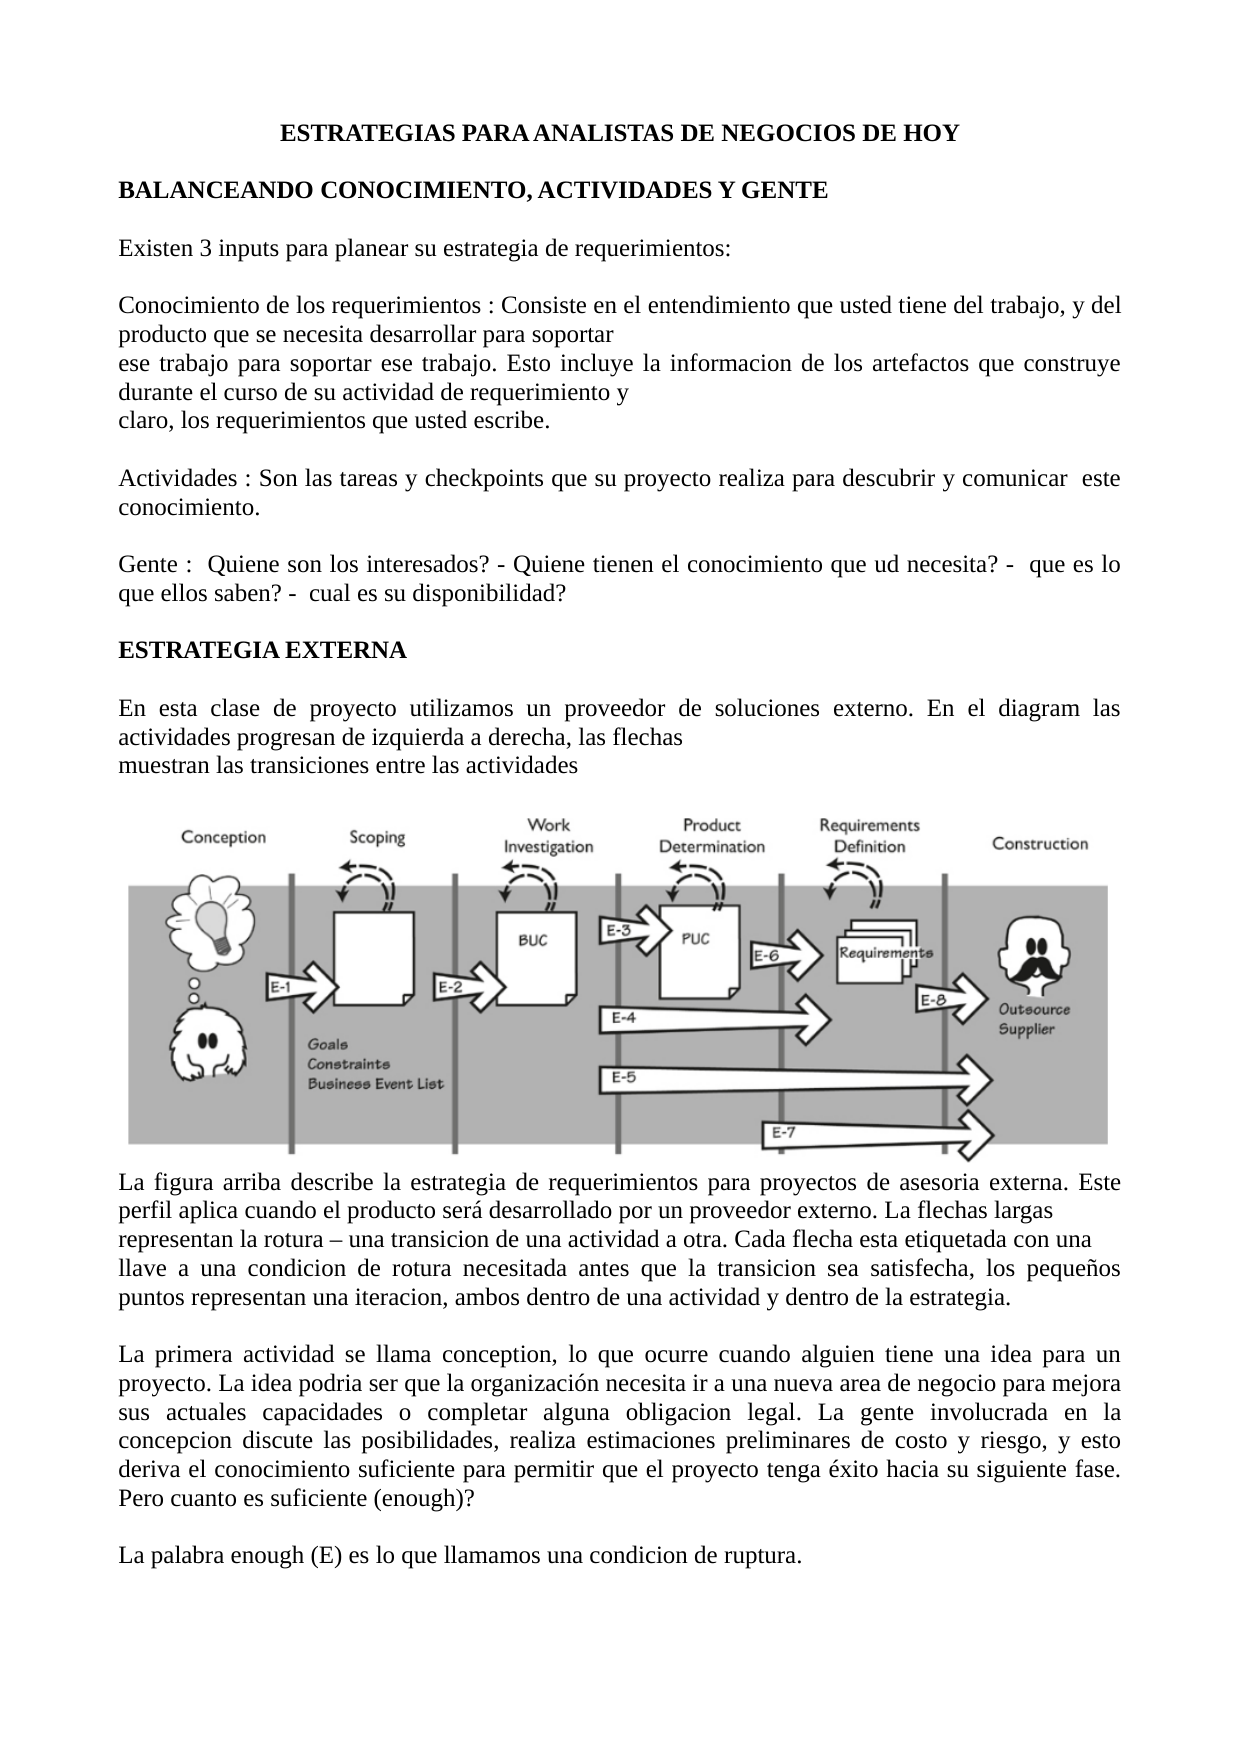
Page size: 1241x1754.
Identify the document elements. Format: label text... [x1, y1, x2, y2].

text La figura arriba describe la estrategia de requerimientos para proyectos de asesoria externa. Este perfil aplica cuando el producto será desarrollado por un proveedor externo. La flechas largas [118, 1167, 1122, 1224]
text Actividades : Son las tareas y checkpoints que su proyecto realiza para descubrir y comunicar este conocimiento. [118, 463, 1122, 521]
text llave a una condicion de rotura necesitada antes que la transicion sea satisfecha, los pequeños puntos representan una iteracion, ambos dentro de una actividad y dentro de la estrategia. [118, 1253, 1122, 1310]
text BALANCEANDO CONOCIMIENTO, ACTIVIDADES Y GENTE [118, 176, 1122, 204]
text representan la rotura – una transicion de una actividad a otra. Cada flecha esta etiquetada con una [118, 1224, 1122, 1253]
text La palabra enough (E) es lo que llamamos una condicion de ruptura. [118, 1540, 1122, 1569]
text En esta clase de proyecto utilizamos un proveedor de soluciones externo. En el diagram las actividades progresan de izquierda a derecha, las flechas [118, 693, 1122, 751]
text La primera actividad se llama conception, lo que ocurre cuando alguien tiene una idea para un proyecto. La idea podria ser que la organización necesita ir a una nueva area de negocio para mejora sus actuales capacidades o completar alguna obligacion legal. La gente involucrada en la concepcion discute las posibilidades, realiza estimaciones preliminares de costo y riesgo, y esto deriva el conocimiento suficiente para permitir que el proyecto tenga éxito hacia su siguiente fase. Pero cuanto es suficiente (enough)? [118, 1339, 1122, 1512]
text Gente : Quiene son los interesados? - Quiene tienen el conocimiento que ud necesita? - que es lo que ellos saben? - cual es su disponibilidad? [118, 549, 1122, 607]
text Existen 3 inputs para planear su estrategia de requerimientos: [118, 233, 1122, 262]
text claro, los requerimientos que usted escribe. [118, 406, 1122, 434]
text ese trabajo para soportar ese trabajo. Esto incluye la informacion de los artefactos que construye durante el curso de su actividad de requerimiento y [118, 348, 1122, 406]
picture [118, 808, 1123, 1167]
text Conocimiento de los requerimientos : Consiste en el entendimiento que usted tiene del trabajo, y del producto que se necesita desarrollar para soportar [118, 291, 1122, 348]
text ESTRATEGIAS PARA ANALISTAS DE NEGOCIOS DE HOY [118, 118, 1122, 147]
text muestran las transiciones entre las actividades [118, 751, 1122, 779]
text ESTRATEGIA EXTERNA [118, 636, 1122, 664]
